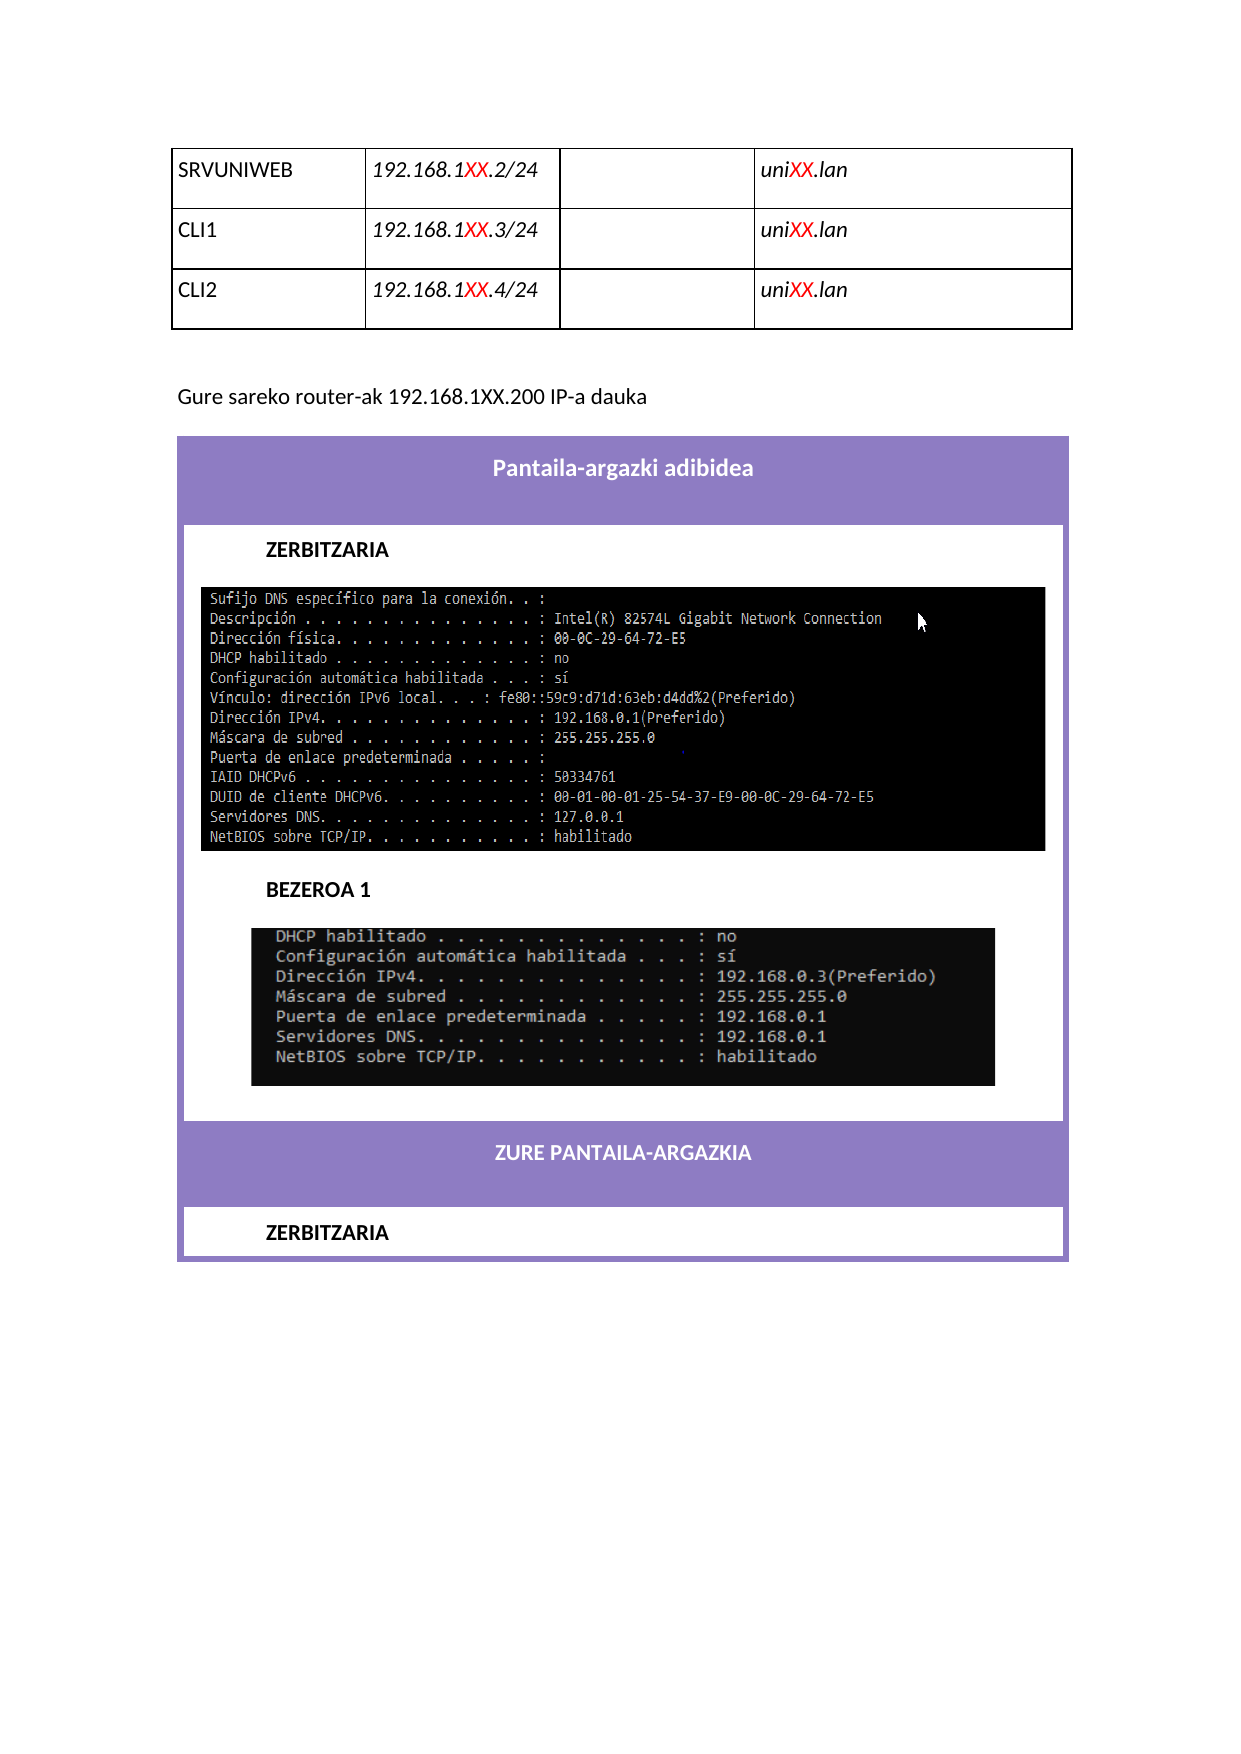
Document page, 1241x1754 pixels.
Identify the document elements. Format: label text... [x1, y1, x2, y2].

table_cell CLI2 [173, 270, 365, 328]
table_cell uniXX.lan [755, 209, 1071, 268]
table_header Pantaila-argazki adibidea [184, 442, 1063, 518]
table_cell ZERBITZARIA [184, 1207, 1063, 1256]
table_cell 192.168.1XX.3/24 [366, 209, 559, 268]
table_cell [561, 149, 754, 208]
table_cell ZERBITZARIA BEZEROA 1 [184, 525, 1063, 1121]
table_cell uniXX.lan [755, 270, 1071, 328]
table_cell uniXX.lan [755, 149, 1071, 208]
table_cell ZURE PANTAILA-ARGAZKIA [184, 1128, 1063, 1201]
table_cell [561, 209, 754, 268]
table_cell 192.168.1XX.2/24 [366, 149, 559, 208]
picture [251, 928, 995, 1086]
table_cell SRVUNIWEB [173, 149, 365, 208]
text Gure sareko router-ak 192.168.1XX.200 IP-a dauka [177, 382, 1063, 411]
table_cell 192.168.1XX.4/24 [366, 270, 559, 328]
table_cell CLI1 [173, 209, 365, 268]
picture [201, 587, 1046, 851]
table_cell [561, 270, 754, 328]
